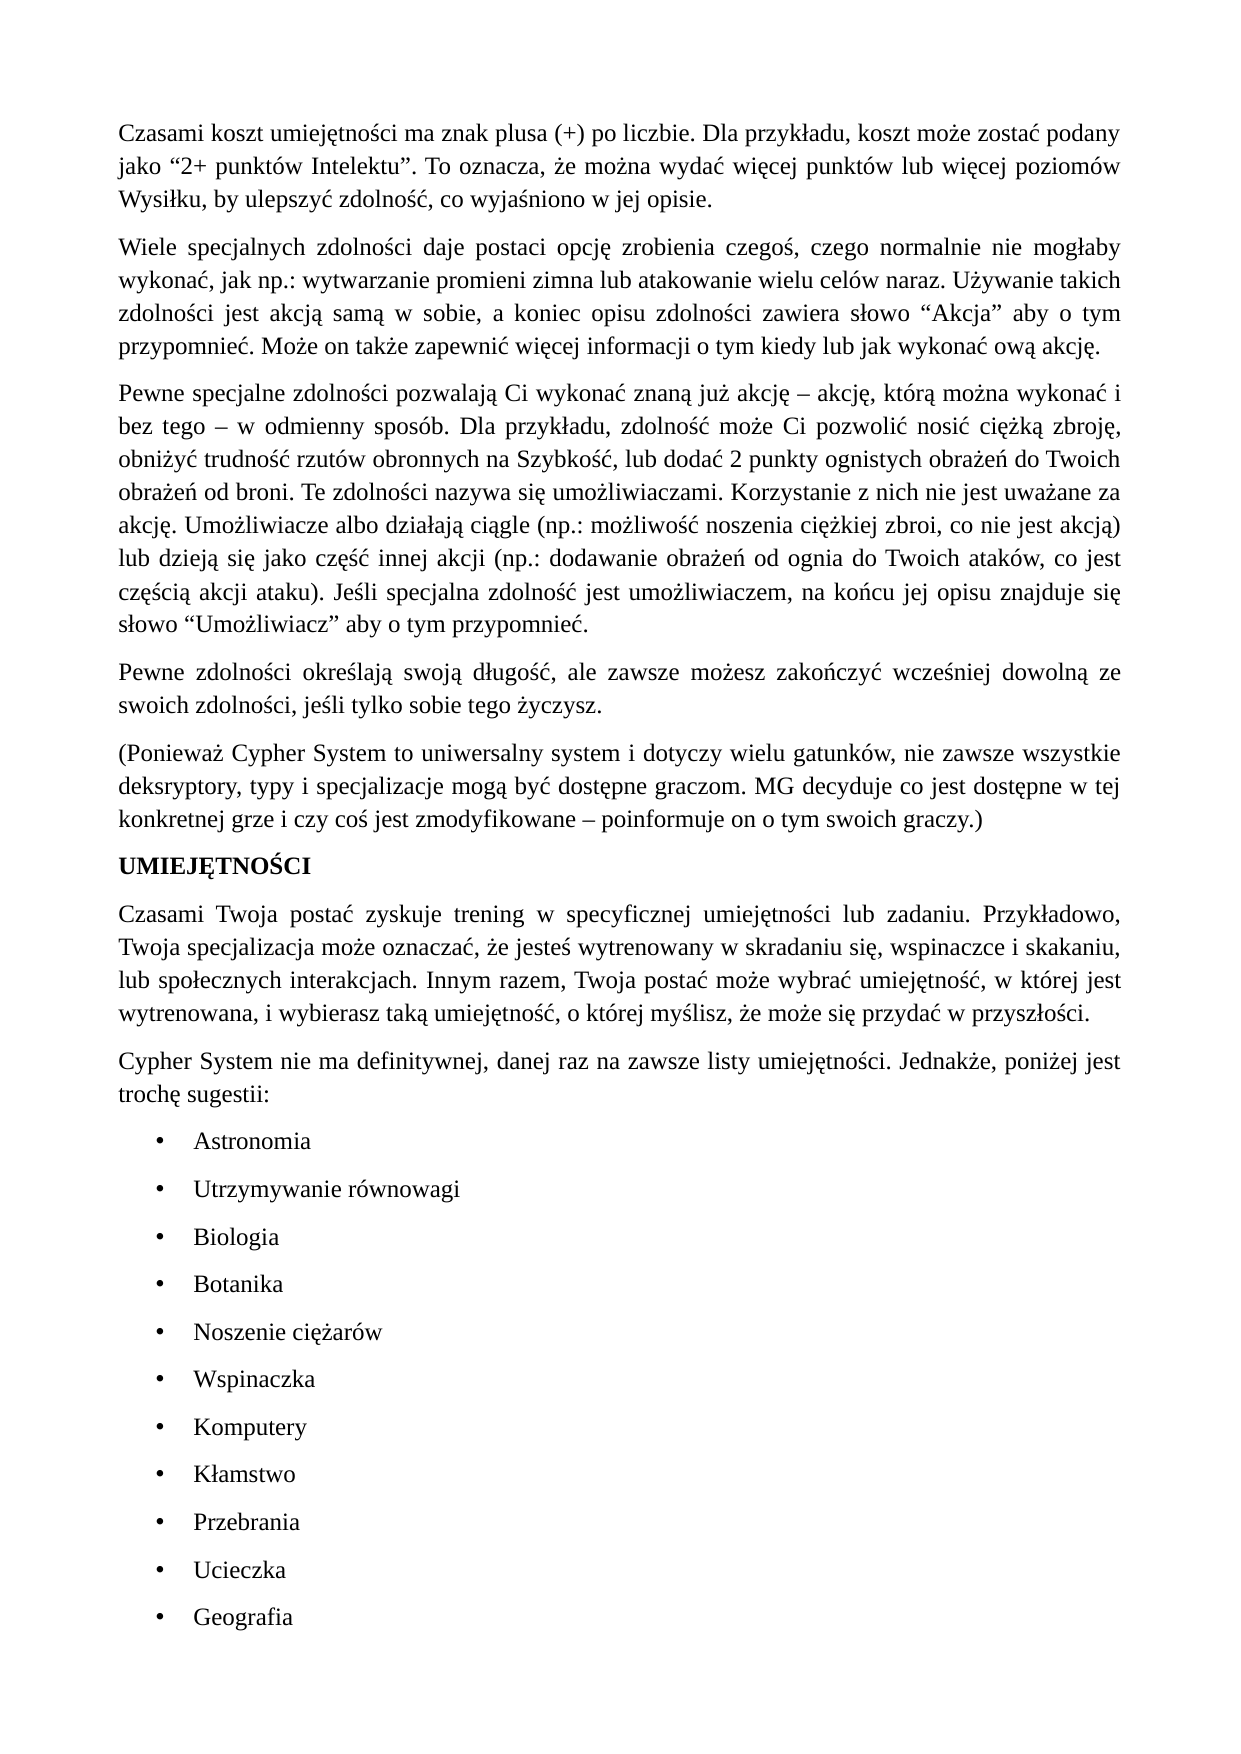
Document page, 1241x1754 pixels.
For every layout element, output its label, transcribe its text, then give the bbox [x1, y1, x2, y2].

text (Ponieważ Cypher System to uniwersalny system i dotyczy wielu gatunków, nie zawsze wszystkie deksryptory, typy i specjalizacje mogą być dostępne graczom. MG decyduje co jest dostępne w tej konkretnej grze i czy coś jest zmodyfikowane – poinformuje on o tym swoich graczy.) [118, 738, 1122, 833]
list Astronomia [156, 1126, 1122, 1155]
text Czasami Twoja postać zyskuje trening w specyficznej umiejętności lub zadaniu. Przykładowo, Twoja specjalizacja może oznaczać, że jesteś wytrenowany w skradaniu się, wspinaczce i skakaniu, lub społecznych interakcjach. Innym razem, Twoja postać może wybrać umiejętność, w której jest wytrenowana, i wybierasz taką umiejętność, o której myślisz, że może się przydać w przyszłości. [118, 899, 1122, 1027]
list Noszenie ciężarów [156, 1317, 1122, 1346]
list Kłamstwo [156, 1459, 1122, 1488]
list Utrzymywanie równowagi [156, 1174, 1122, 1203]
list Biologia [156, 1222, 1122, 1250]
text Czasami koszt umiejętności ma znak plusa (+) po liczbie. Dla przykładu, koszt może zostać podany jako “2+ punktów Intelektu”. To oznacza, że można wydać więcej punktów lub więcej poziomów Wysiłku, by ulepszyć zdolność, co wyjaśniono w jej opisie. [118, 118, 1122, 213]
list Wspinaczka [156, 1364, 1122, 1393]
list Botanika [156, 1269, 1122, 1298]
list Ucieczka [156, 1555, 1122, 1583]
list Komputery [156, 1412, 1122, 1441]
list Przebrania [156, 1507, 1122, 1536]
text Wiele specjalnych zdolności daje postaci opcję zrobienia czegoś, czego normalnie nie mogłaby wykonać, jak np.: wytwarzanie promieni zimna lub atakowanie wielu celów naraz. Używanie takich zdolności jest akcją samą w sobie, a koniec opisu zdolności zawiera słowo “Akcja” aby o tym przypomnieć. Może on także zapewnić więcej informacji o tym kiedy lub jak wykonać ową akcję. [118, 232, 1122, 359]
text Cypher System nie ma definitywnej, danej raz na zawsze listy umiejętności. Jednakże, poniżej jest trochę sugestii: [118, 1046, 1122, 1107]
text Pewne specjalne zdolności pozwalają Ci wykonać znaną już akcję – akcję, którą można wykonać i bez tego – w odmienny sposób. Dla przykładu, zdolność może Ci pozwolić nosić ciężką zbroję, obniżyć trudność rzutów obronnych na Szybkość, lub dodać 2 punkty ognistych obrażeń do Twoich obrażeń od broni. Te zdolności nazywa się umożliwiaczami. Korzystanie z nich nie jest uważane za akcję. Umożliwiacze albo działają ciągle (np.: możliwość noszenia ciężkiej zbroi, co nie jest akcją) lub dzieją się jako część innej akcji (np.: dodawanie obrażeń od ognia do Twoich ataków, co jest częścią akcji ataku). Jeśli specjalna zdolność jest umożliwiaczem, na końcu jej opisu znajduje się słowo “Umożliwiacz” aby o tym przypomnieć. [118, 378, 1122, 638]
text Pewne zdolności określają swoją długość, ale zawsze możesz zakończyć wcześniej dowolną ze swoich zdolności, jeśli tylko sobie tego życzysz. [118, 657, 1122, 719]
list Geografia [156, 1602, 1122, 1631]
text UMIEJĘTNOŚCI [118, 851, 1122, 880]
